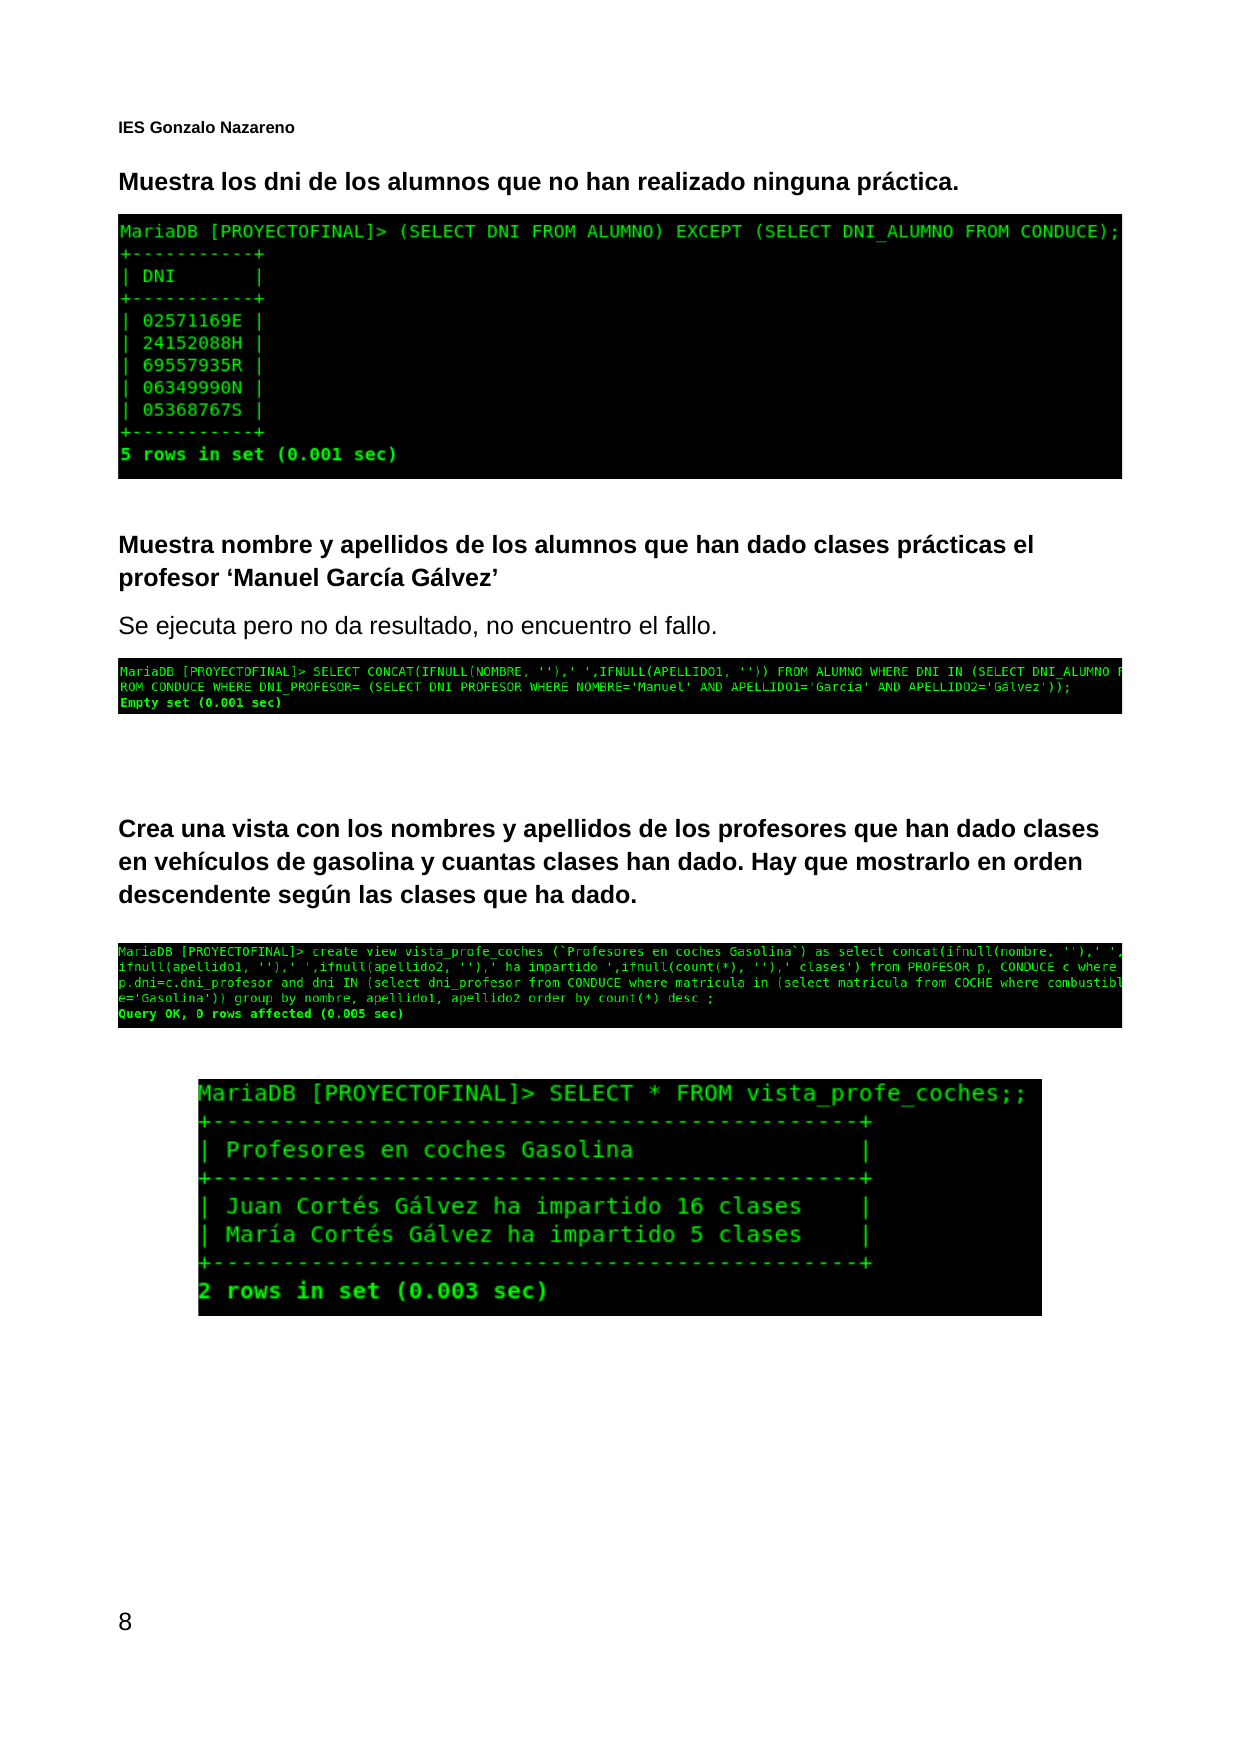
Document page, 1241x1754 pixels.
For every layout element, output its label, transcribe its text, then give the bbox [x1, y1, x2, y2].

picture [118, 658, 1123, 714]
picture [198, 1079, 1042, 1316]
text Se ejecuta pero no da resultado, no encuentro el fallo. [118, 611, 1122, 639]
text Muestra los dni de los alumnos que no han realizado ninguna práctica. [118, 167, 1122, 196]
picture [118, 214, 1123, 479]
text Muestra nombre y apellidos de los alumnos que han dado clases prácticas el profesor ‘Manuel García Gálvez’ [118, 530, 1122, 592]
picture [118, 943, 1123, 1028]
text Crea una vista con los nombres y apellidos de los profesores que han dado clases en vehículos de gasolina y cuantas clases han dado. Hay que mostrarlo en orden descendente según las clases que ha dado. [118, 813, 1122, 908]
